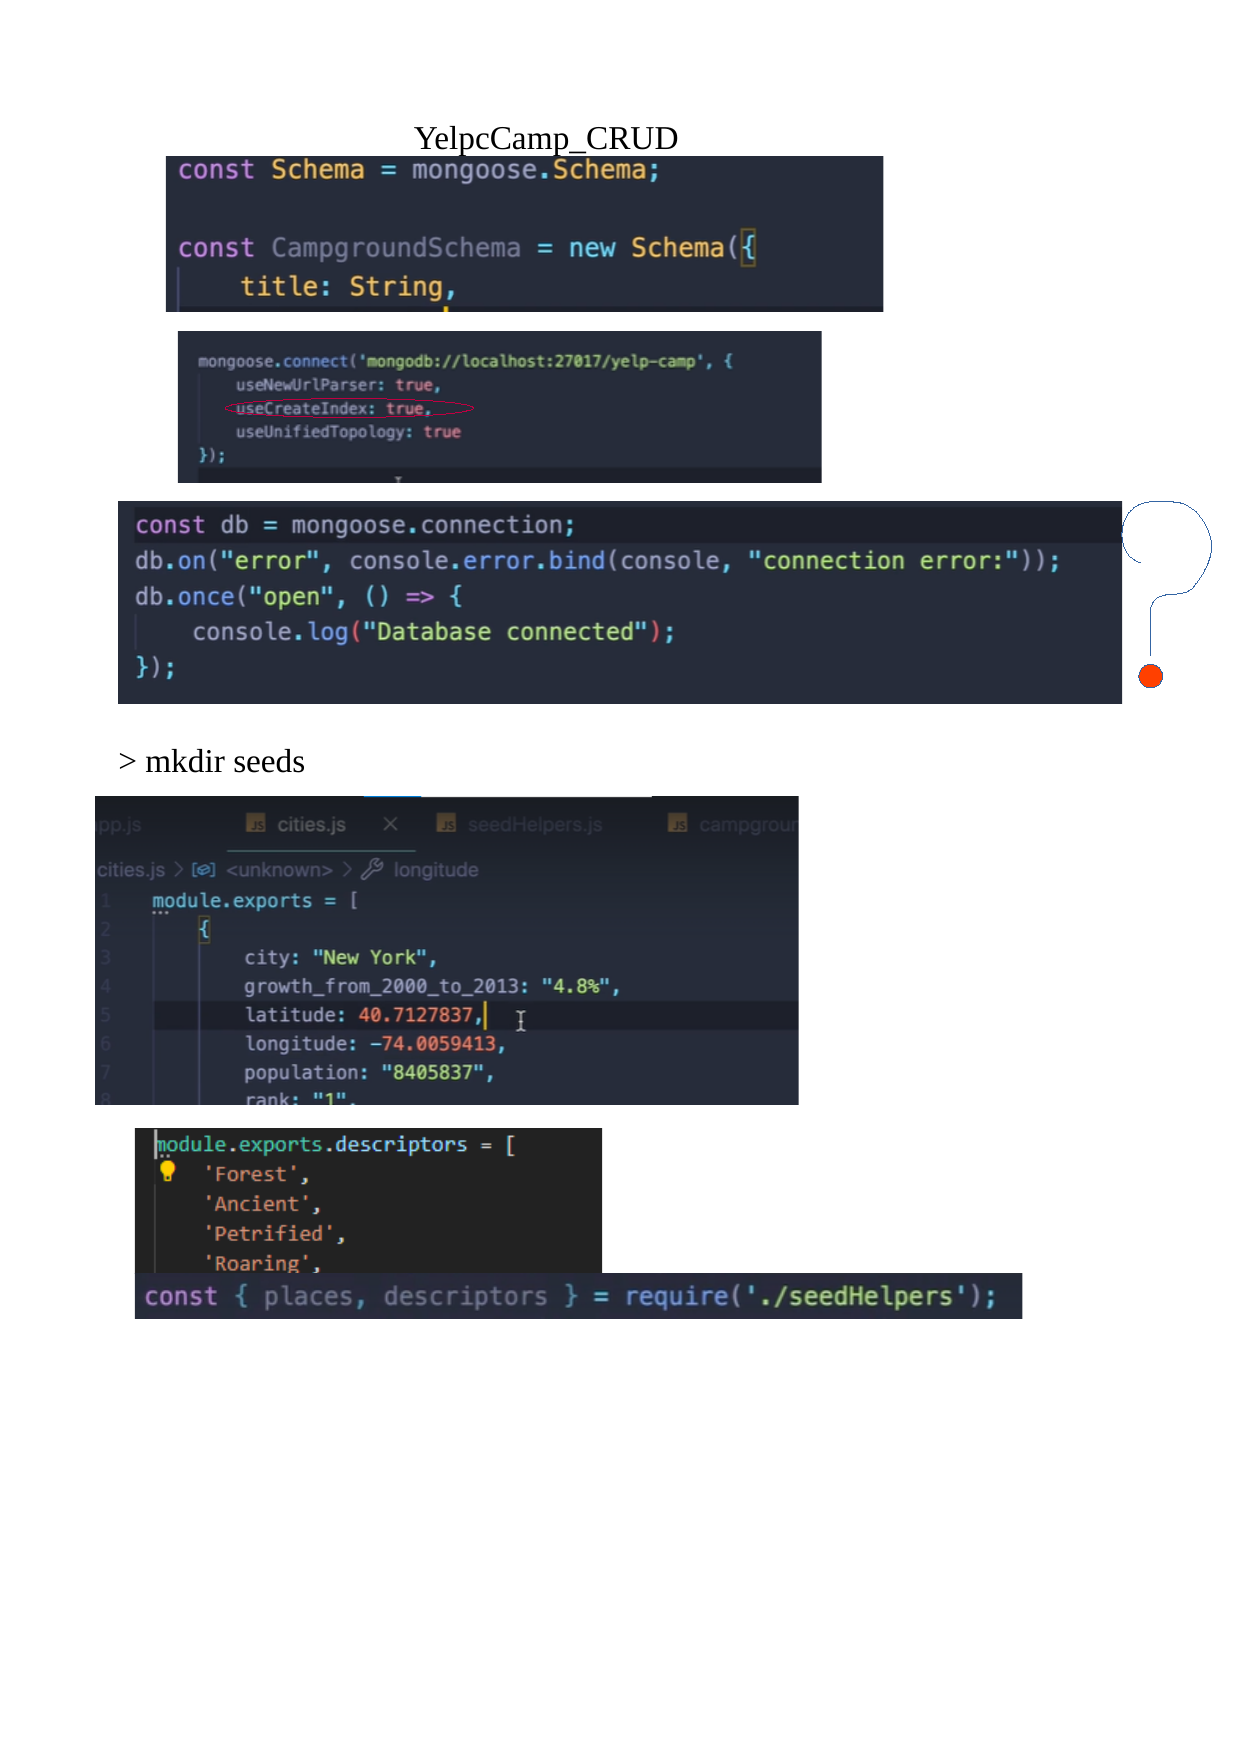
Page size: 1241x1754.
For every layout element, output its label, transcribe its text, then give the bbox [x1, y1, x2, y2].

picture [165, 156, 884, 312]
picture [134, 1128, 1023, 1319]
picture [95, 796, 799, 1105]
picture [118, 501, 1123, 704]
picture [177, 331, 822, 483]
text > mkdir seeds [118, 742, 1122, 780]
text YelpcCamp_CRUD [118, 118, 1122, 156]
